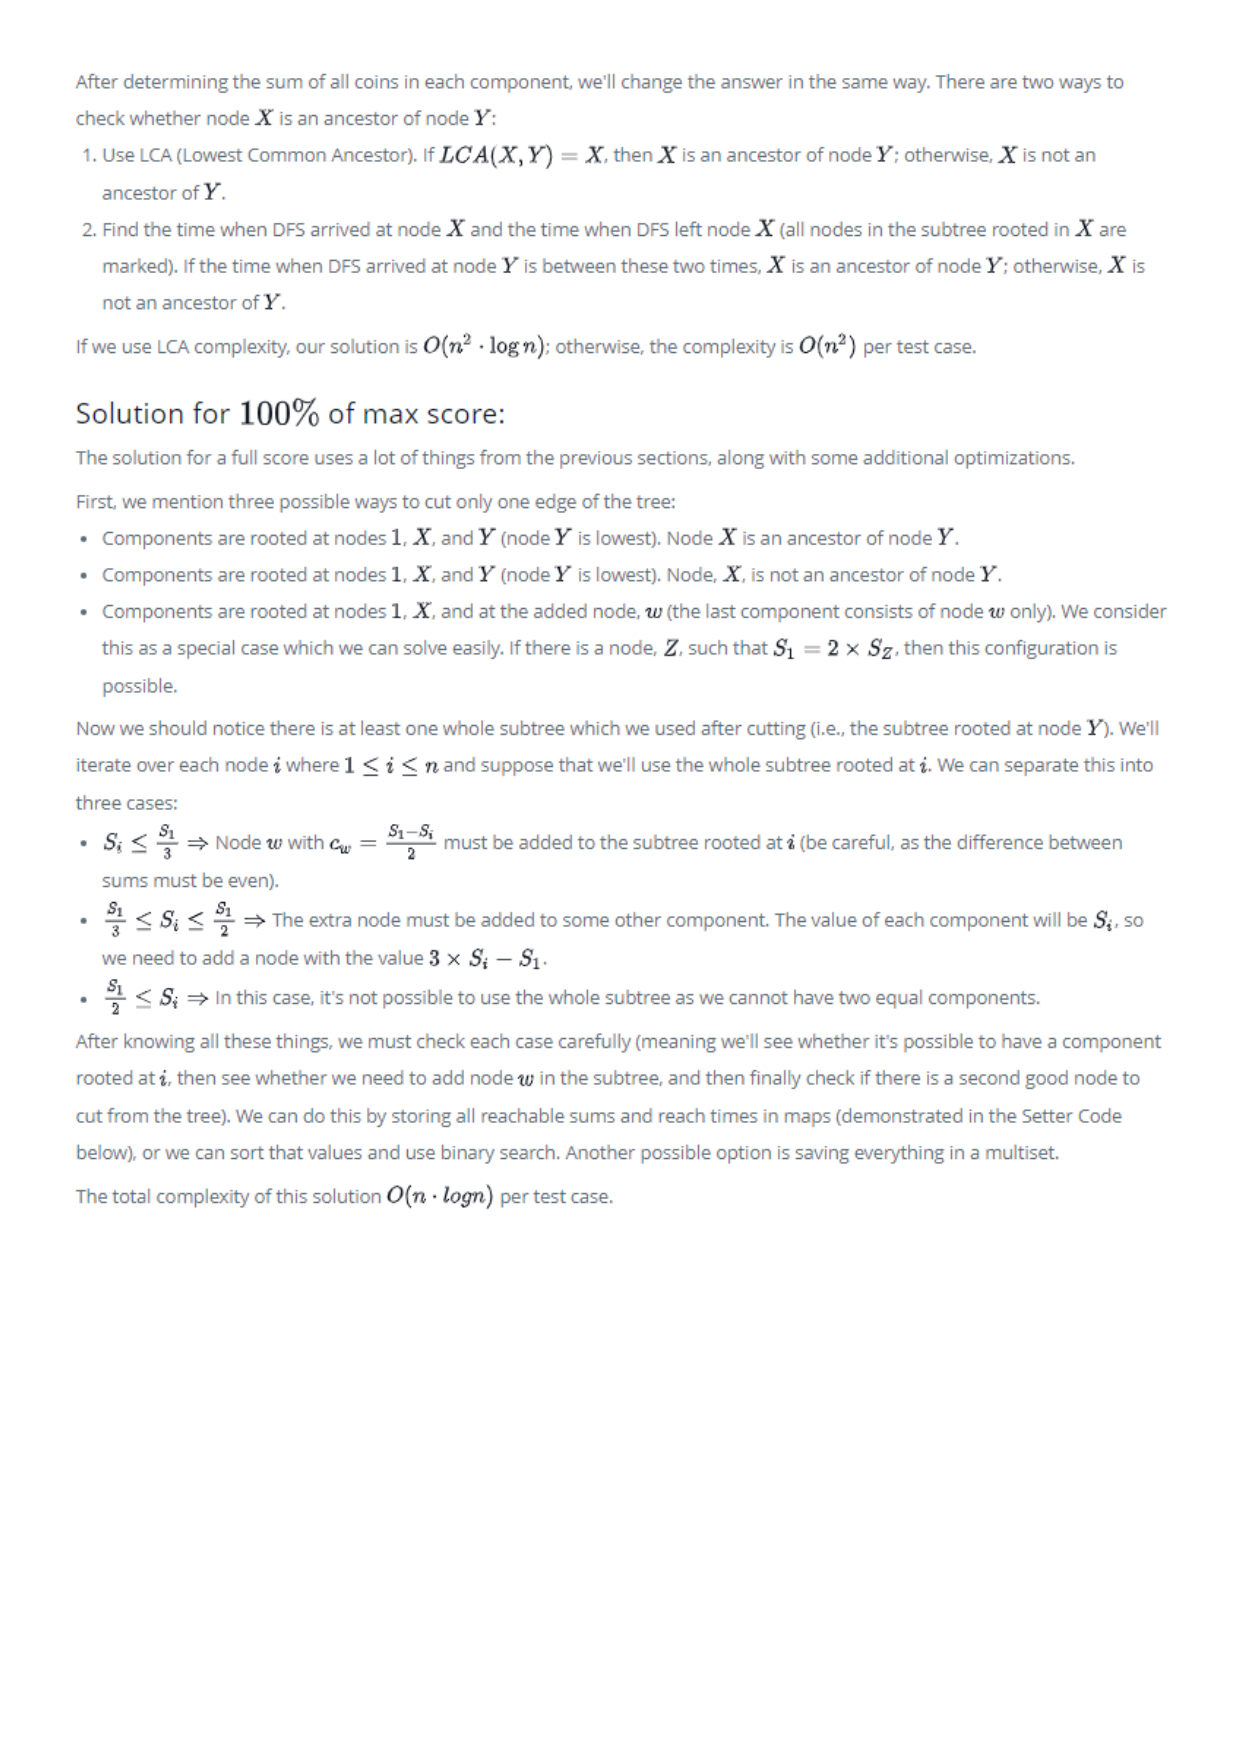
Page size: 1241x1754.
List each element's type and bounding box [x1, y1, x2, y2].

picture [59, 59, 1182, 1237]
